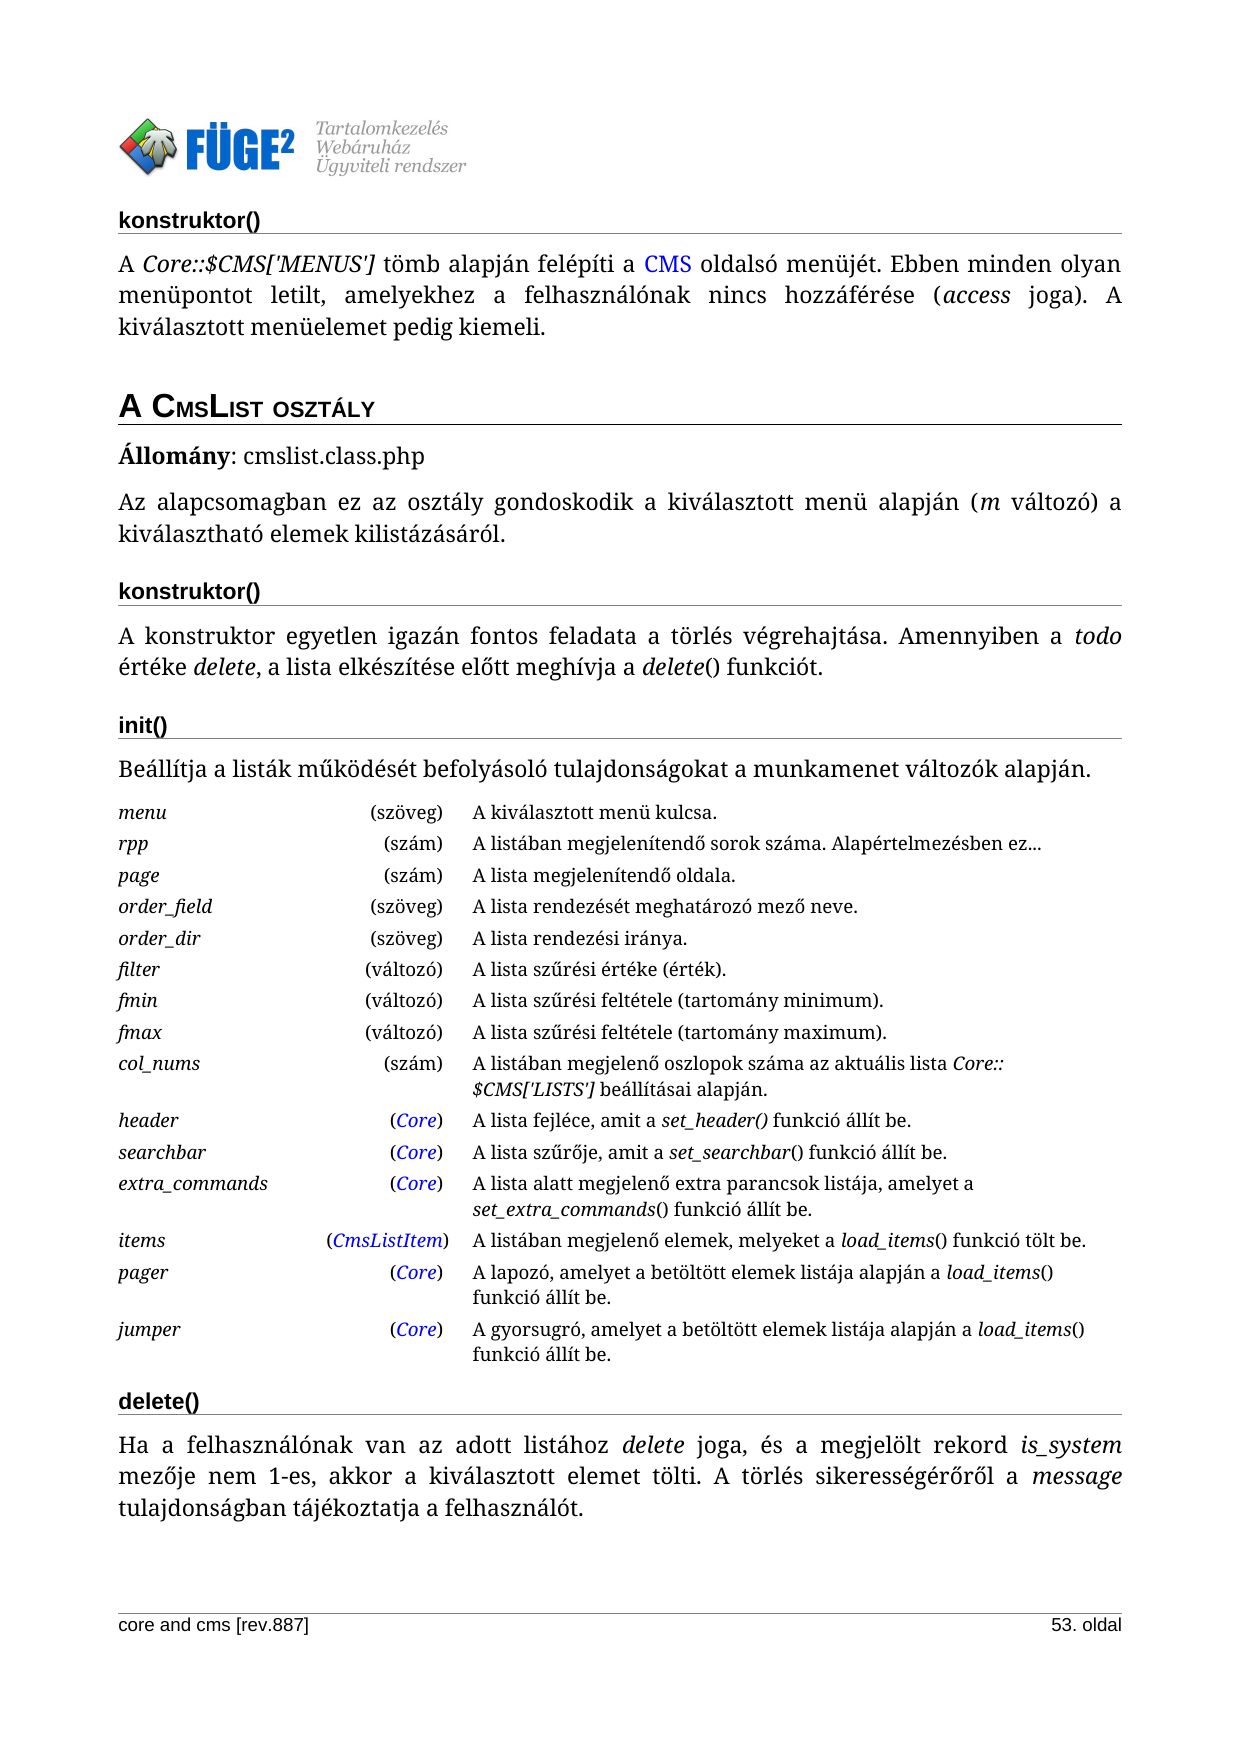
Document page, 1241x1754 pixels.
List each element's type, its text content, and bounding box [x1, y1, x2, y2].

text Beállítja a listák működését befolyásoló tulajdonságokat a munkamenet változók alapján. [118, 753, 1122, 784]
text fmin (változó) A lista szűrési feltétele (tartomány minimum). [118, 988, 1122, 1013]
subtitle konstruktor() [118, 207, 1122, 233]
subtitle konstruktor() [118, 578, 1122, 605]
text page (szám) A lista megjelenítendő oldala. [118, 862, 1122, 887]
text pager (Core) A lapozó, amelyet a betöltött elemek listája alapján a load_items() funkció állít be. [118, 1259, 1122, 1310]
text header (Core) A lista fejléce, amit a set_header() funkció állít be. [118, 1108, 1122, 1133]
subtitle init() [118, 712, 1122, 738]
text extra_commands (Core) A lista alatt megjelenő extra parancsok listája, amelyet a set_extra_commands() funkció állít be. [118, 1171, 1122, 1222]
text order_field (szöveg) A lista rendezését meghatározó mező neve. [118, 893, 1122, 919]
subtitle A CmsList osztály [118, 386, 1122, 424]
subtitle delete() [118, 1388, 1122, 1414]
text order_dir (szöveg) A lista rendezési iránya. [118, 925, 1122, 950]
text menu (szöveg) A kiválasztott menü kulcsa. [118, 799, 1122, 824]
text Állomány: cmslist.class.php [118, 440, 1122, 471]
text searchbar (Core) A lista szűrője, amit a set_searchbar() funkció állít be. [118, 1139, 1122, 1164]
text Az alapcsomagban ez az osztály gondoskodik a kiválasztott menü alapján (m változó) a kiválasztható elemek kilistázásáról. [118, 486, 1122, 549]
text rpp (szám) A listában megjelenítendő sorok száma. Alapértelmezésben ez... [118, 830, 1122, 856]
text A Core::$CMS['MENUS'] tömb alapján felépíti a CMS oldalsó menüjét. Ebben minden olyan menüpontot letilt, amelyekhez a felhasználónak nincs hozzáférése (access joga). A kiválasztott menüelemet pedig kiemeli. [118, 248, 1122, 342]
text col_nums (szám) A listában megjelenő oszlopok száma az aktuális lista Core::$CMS['LISTS'] beállításai alapján. [118, 1051, 1122, 1102]
text Ha a felhasználónak van az adott listához delete joga, és a megjelölt rekord is_system mezője nem 1-es, akkor a kiválasztott elemet tölti. A törlés sikerességérőről a message tulajdonságban tájékoztatja a felhasználót. [118, 1429, 1122, 1523]
text items (CmsListItem) A listában megjelenő elemek, melyeket a load_items() funkció tölt be. [118, 1227, 1122, 1253]
picture [118, 118, 473, 177]
text A konstruktor egyetlen igazán fontos feladata a törlés végrehajtása. Amennyiben a todo értéke delete, a lista elkészítése előtt meghívja a delete() funkciót. [118, 619, 1122, 682]
text fmax (változó) A lista szűrési feltétele (tartomány maximum). [118, 1019, 1122, 1045]
text jumper (Core) A gyorsugró, amelyet a betöltött elemek listája alapján a load_items() funkció állít be. [118, 1316, 1122, 1367]
text filter (változó) A lista szűrési értéke (érték). [118, 956, 1122, 982]
